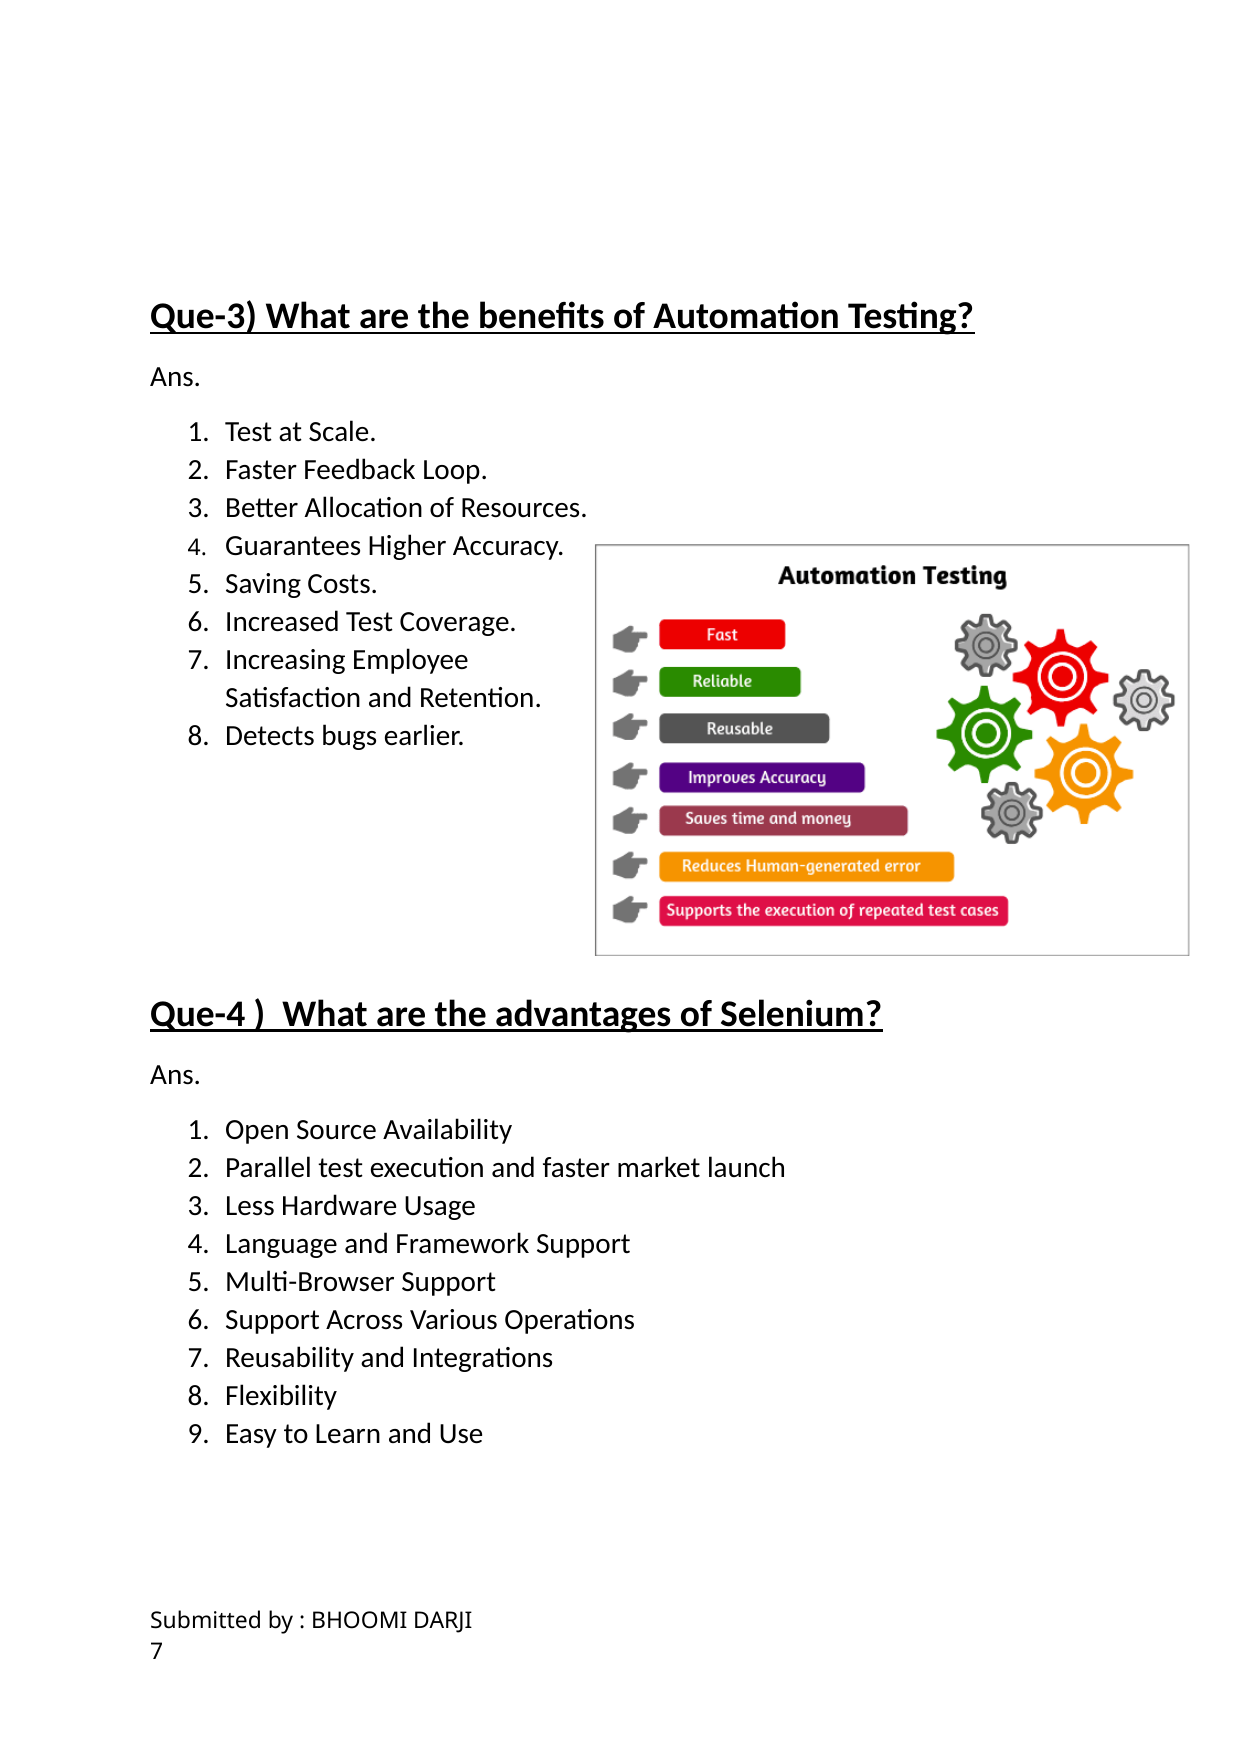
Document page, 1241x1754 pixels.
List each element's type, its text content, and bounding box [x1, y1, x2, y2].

list Faster Feedback Loop. [187, 451, 1090, 486]
list Increasing Employee Satisfaction and Retention. [187, 641, 594, 714]
list Multi-Browser Support [187, 1263, 1090, 1298]
list Better Allocation of Resources. [187, 489, 1090, 524]
list Easy to Learn and Use [187, 1415, 1090, 1451]
list Flexibility [187, 1377, 1090, 1412]
list Less Hardware Usage [187, 1187, 1090, 1222]
list Test at Scale. [187, 413, 1090, 448]
list Guarantees Higher Accuracy. [187, 527, 1090, 562]
text Que-3) What are the benefits of Automation Testing? [150, 292, 1090, 338]
text Ans. [150, 1056, 1090, 1092]
list Language and Framework Support [187, 1225, 1090, 1260]
list Support Across Various Operations [187, 1301, 1090, 1336]
list Open Source Availability [187, 1111, 1090, 1146]
list Parallel test execution and faster market launch [187, 1149, 1090, 1184]
list Increased Test Coverage. [187, 603, 594, 638]
list Detects bugs earlier. [187, 717, 594, 753]
list Saving Costs. [187, 565, 594, 601]
list Reusability and Integrations [187, 1339, 1090, 1374]
text Ans. [150, 358, 1090, 394]
text Que-4 ) What are the advantages of Selenium? [150, 990, 1090, 1036]
